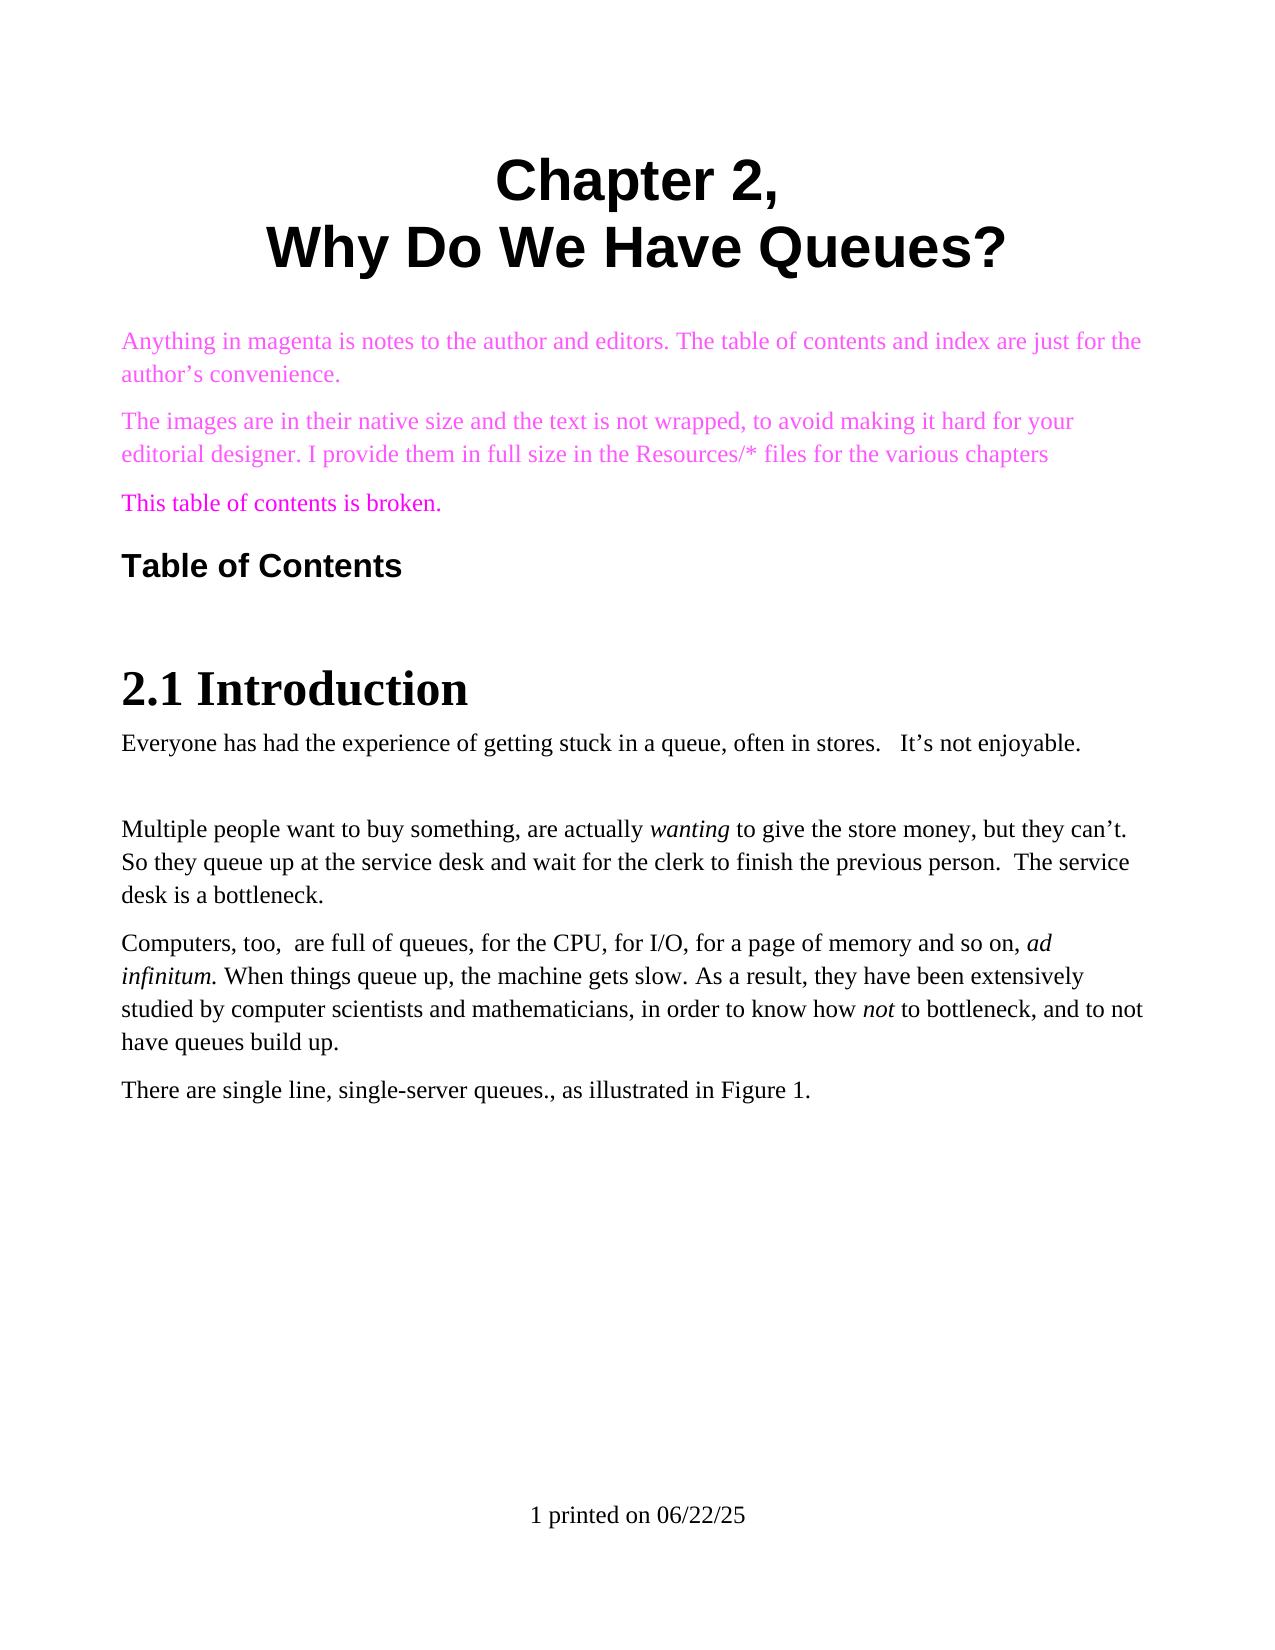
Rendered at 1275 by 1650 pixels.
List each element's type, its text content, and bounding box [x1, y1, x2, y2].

subtitle 2.1 Introduction [121, 658, 1154, 716]
title Chapter 2, Why Do We Have Queues? [121, 146, 1154, 280]
text There are single line, single-server queues., as illustrated in Figure 1. [121, 1075, 1154, 1103]
text Anything in magenta is notes to the author and editors. The table of contents and index are just for the author’s convenience. [121, 326, 1154, 388]
text The images are in their native size and the text is not wrapped, to avoid making it hard for your editorial designer. I provide them in full size in the Resources/* files for the various chapters [121, 406, 1154, 468]
subtitle Table of Contents [121, 546, 1154, 584]
text This table of contents is broken. [121, 488, 1154, 517]
text Multiple people want to buy something, are actually wanting to give the store money, but they can’t. So they queue up at the service desk and wait for the clerk to finish the previous person. The service desk is a bottleneck. [121, 814, 1154, 909]
text Computers, too, are full of queues, for the CPU, for I/O, for a page of memory and so on, ad infinitum. When things queue up, the machine gets slow. As a result, they have been extensively studied by computer scientists and mathematicians, in order to know how not to bottleneck, and to not have queues build up. [121, 928, 1154, 1056]
text Everyone has had the experience of getting stuck in a queue, often in stores. It’s not enjoyable. [121, 728, 1154, 757]
